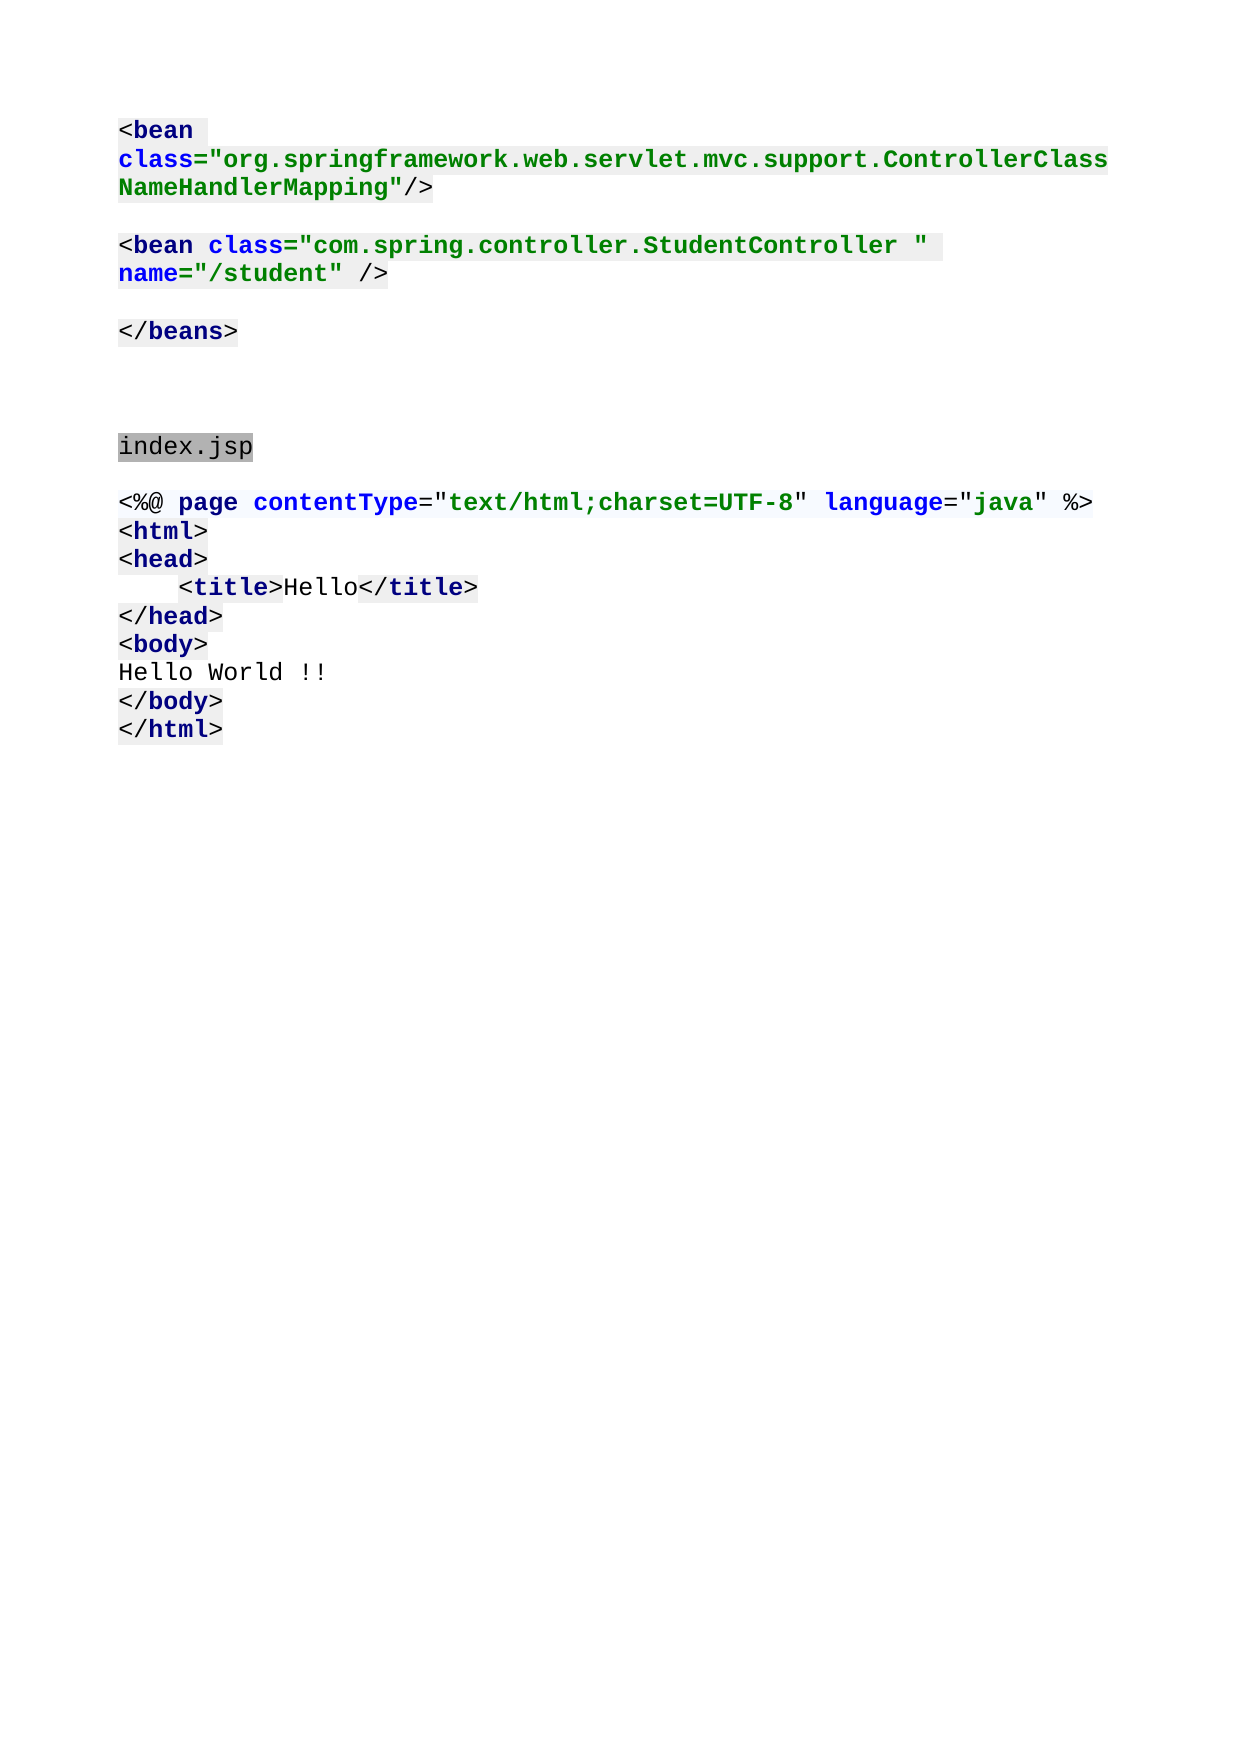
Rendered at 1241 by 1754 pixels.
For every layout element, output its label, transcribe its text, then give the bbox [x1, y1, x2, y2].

text <title>Hello</title> [118, 575, 1122, 603]
text <html> [118, 518, 1122, 547]
text <bean class="com.spring.controller.StudentController " name="/student" /> [118, 233, 1122, 289]
text Hello World !! [118, 660, 1122, 688]
text index.jsp [118, 433, 1122, 462]
text </html> [118, 717, 1122, 745]
text <head> [118, 547, 1122, 575]
text <%@ page contentType="text/html;charset=UTF-8" language="java" %> [118, 490, 1122, 518]
text </beans> [118, 319, 1122, 347]
text <bean class="org.springframework.web.servlet.mvc.support.ControllerClassNameHandlerMapping"/> [118, 118, 1122, 203]
text </head> [118, 603, 1122, 632]
text </body> [118, 688, 1122, 717]
text <body> [118, 632, 1122, 660]
